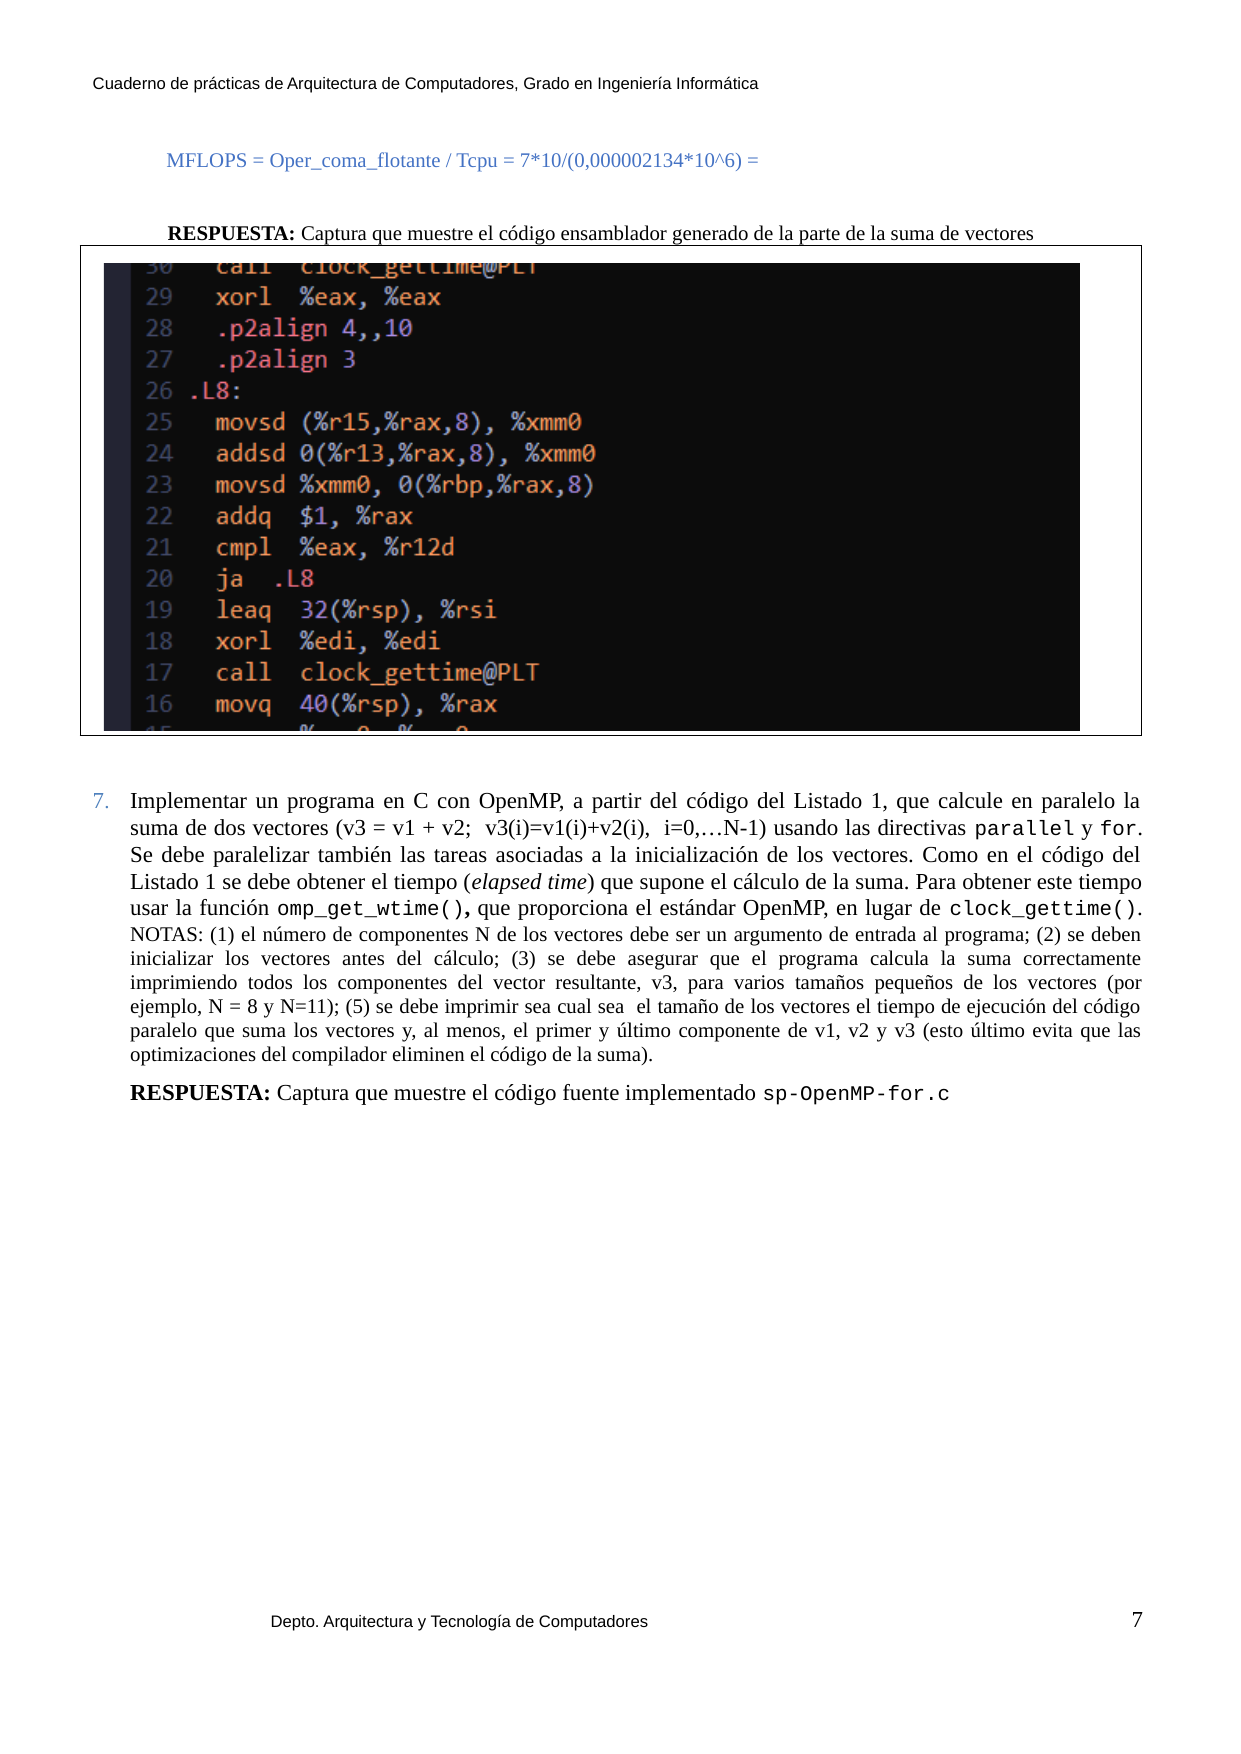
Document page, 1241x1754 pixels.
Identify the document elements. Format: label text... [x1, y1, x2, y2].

text RESPUESTA: Captura que muestre el código ensamblador generado de la parte de la suma de vectores [167, 221, 1143, 245]
table_header [81, 246, 1141, 735]
list Implementar un programa en C con OpenMP, a partir del código del Listado 1, que calcule en paralelo la suma de dos vectores (v3 = v1 + v2; v3(i)=v1(i)+v2(i), i=0,…N-1) usando las directivas parallel y for. Se debe paralelizar también las tareas asociadas a la inicialización de los vectores. Como en el código del Listado 1 se debe obtener el tiempo (elapsed time) que supone el cálculo de la suma. Para obtener este tiempo usar la función omp_get_wtime(), que proporciona el estándar OpenMP, en lugar de clock_gettime(). NOTAS: (1) el número de componentes N de los vectores debe ser un argumento de entrada al programa; (2) se deben inicializar los vectores antes del cálculo; (3) se debe asegurar que el programa calcula la suma correctamente imprimiendo todos los componentes del vector resultante, v3, para varios tamaños pequeños de los vectores (por ejemplo, N = 8 y N=11); (5) se debe imprimir sea cual sea el tamaño de los vectores el tiempo de ejecución del código paralelo que suma los vectores y, al menos, el primer y último componente de v1, v2 y v3 (esto último evita que las optimizaciones del compilador eliminen el código de la suma). [92, 787, 1143, 1066]
text MFLOPS = Oper_coma_flotante / Tcpu = 7*10/(0,000002134*10^6) = [166, 148, 1143, 172]
text RESPUESTA: Captura que muestre el código fuente implementado sp-OpenMP-for.c [130, 1079, 1143, 1106]
